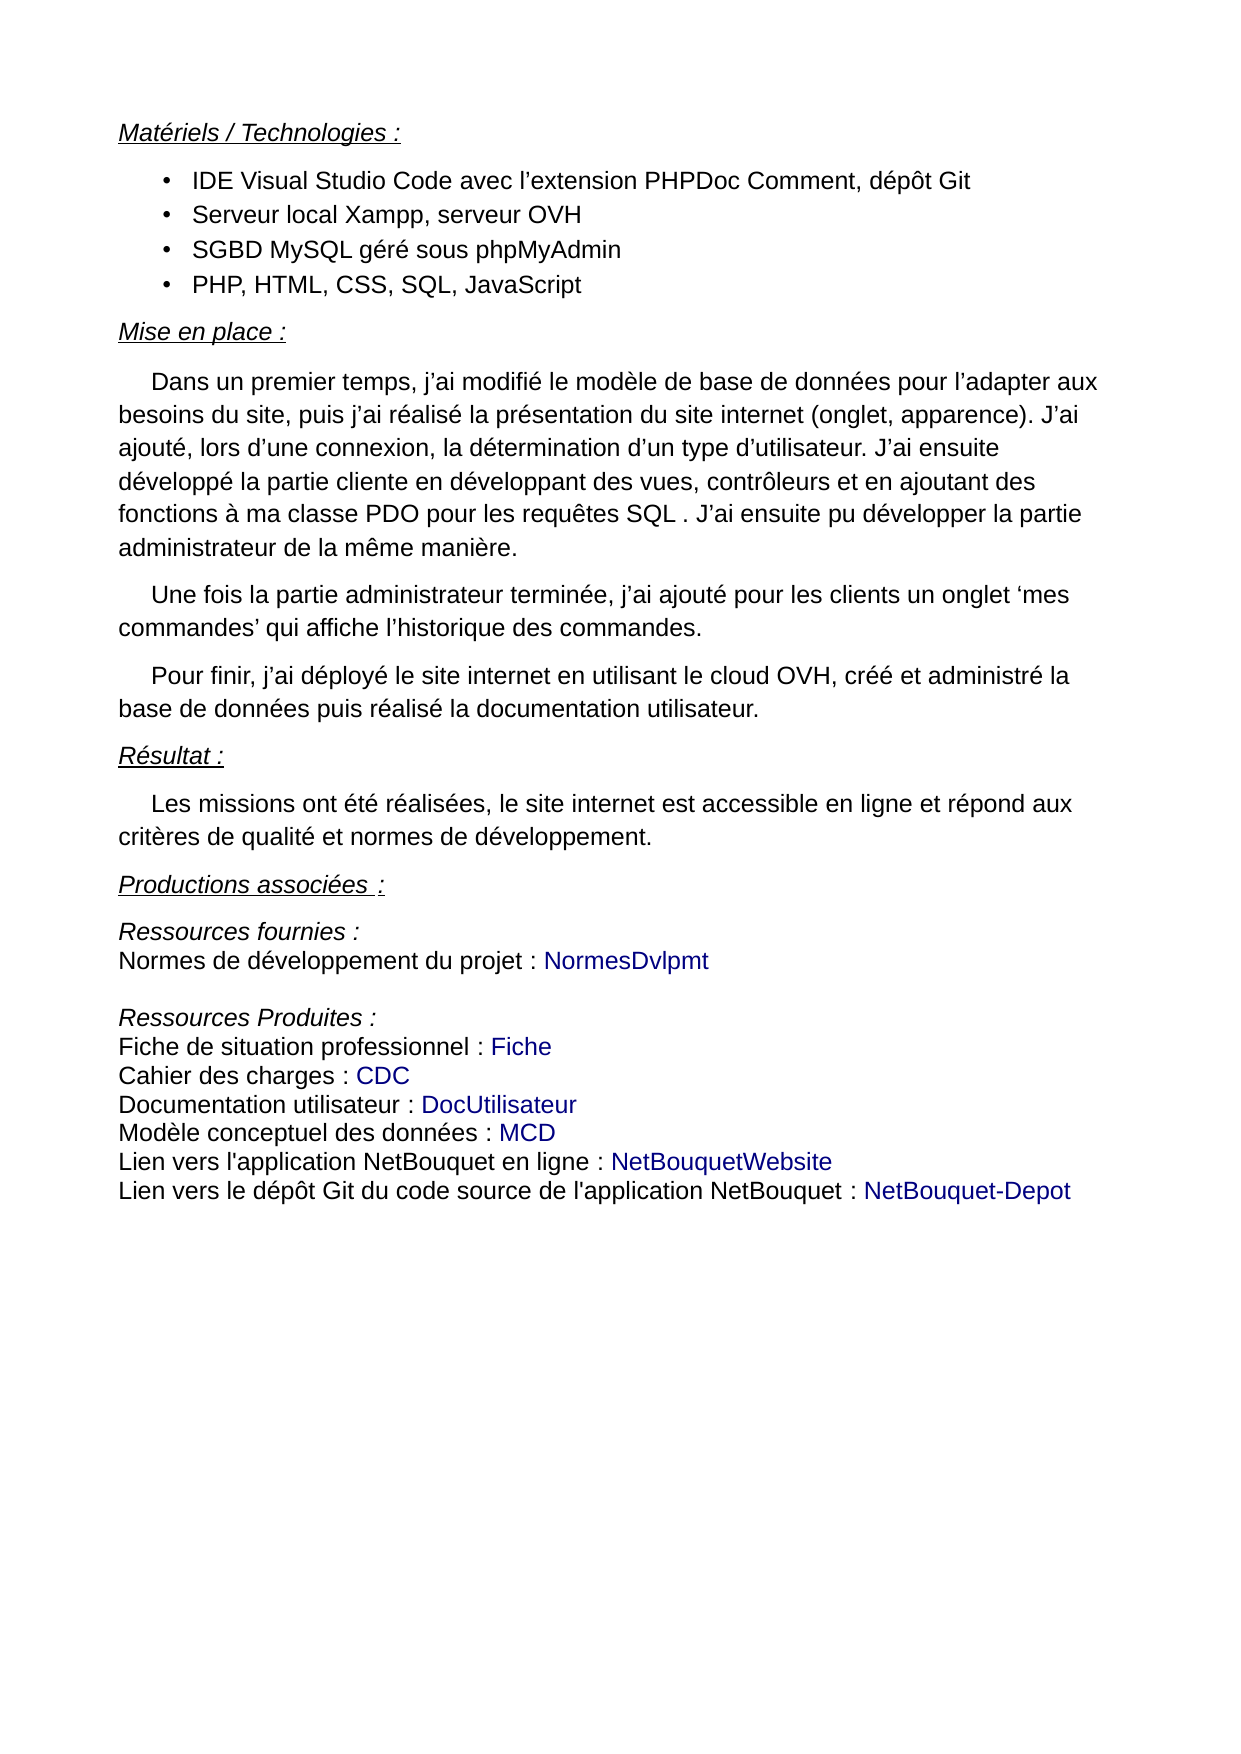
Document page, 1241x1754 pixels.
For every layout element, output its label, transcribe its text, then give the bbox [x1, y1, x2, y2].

list PHP, HTML, CSS, SQL, JavaScript [162, 270, 1122, 299]
text Résultat : [118, 741, 1122, 770]
text Une fois la partie administrateur terminée, j’ai ajouté pour les clients un onglet ‘mes commandes’ qui affiche l’historique des commandes. [118, 580, 1122, 642]
text Mise en place : [118, 317, 1122, 345]
list SGBD MySQL géré sous phpMyAdmin [162, 235, 1122, 264]
text Ressources fournies : Normes de développement du projet : NormesDvlpmt Ressources Produites : Fiche de situation professionnel : Fiche Cahier des charges : CDC Documentation utilisateur : DocUtilisateur Modèle conceptuel des données : MCD Lien vers l'application NetBouquet en ligne : NetBouquetWebsite Lien vers le dépôt Git du code source de l'application NetBouquet : NetBouquet-Depot [118, 917, 1122, 1205]
text Productions associées : [118, 869, 1122, 898]
text Dans un premier temps, j’ai modifié le modèle de base de données pour l’adapter aux besoins du site, puis j’ai réalisé la présentation du site internet (onglet, apparence). J’ai ajouté, lors d’une connexion, la détermination d’un type d’utilisateur. J’ai ensuite développé la partie cliente en développant des vues, contrôleurs et en ajoutant des fonctions à ma classe PDO pour les requêtes SQL . J’ai ensuite pu développer la partie administrateur de la même manière. [118, 367, 1122, 561]
text Pour finir, j’ai déployé le site internet en utilisant le cloud OVH, créé et administré la base de données puis réalisé la documentation utilisateur. [118, 661, 1122, 722]
text Matériels / Technologies : [118, 118, 1122, 147]
list IDE Visual Studio Code avec l’extension PHPDoc Comment, dépôt Git [162, 166, 1122, 194]
list Serveur local Xampp, serveur OVH [162, 201, 1122, 229]
text Les missions ont été réalisées, le site internet est accessible en ligne et répond aux critères de qualité et normes de développement. [118, 789, 1122, 851]
